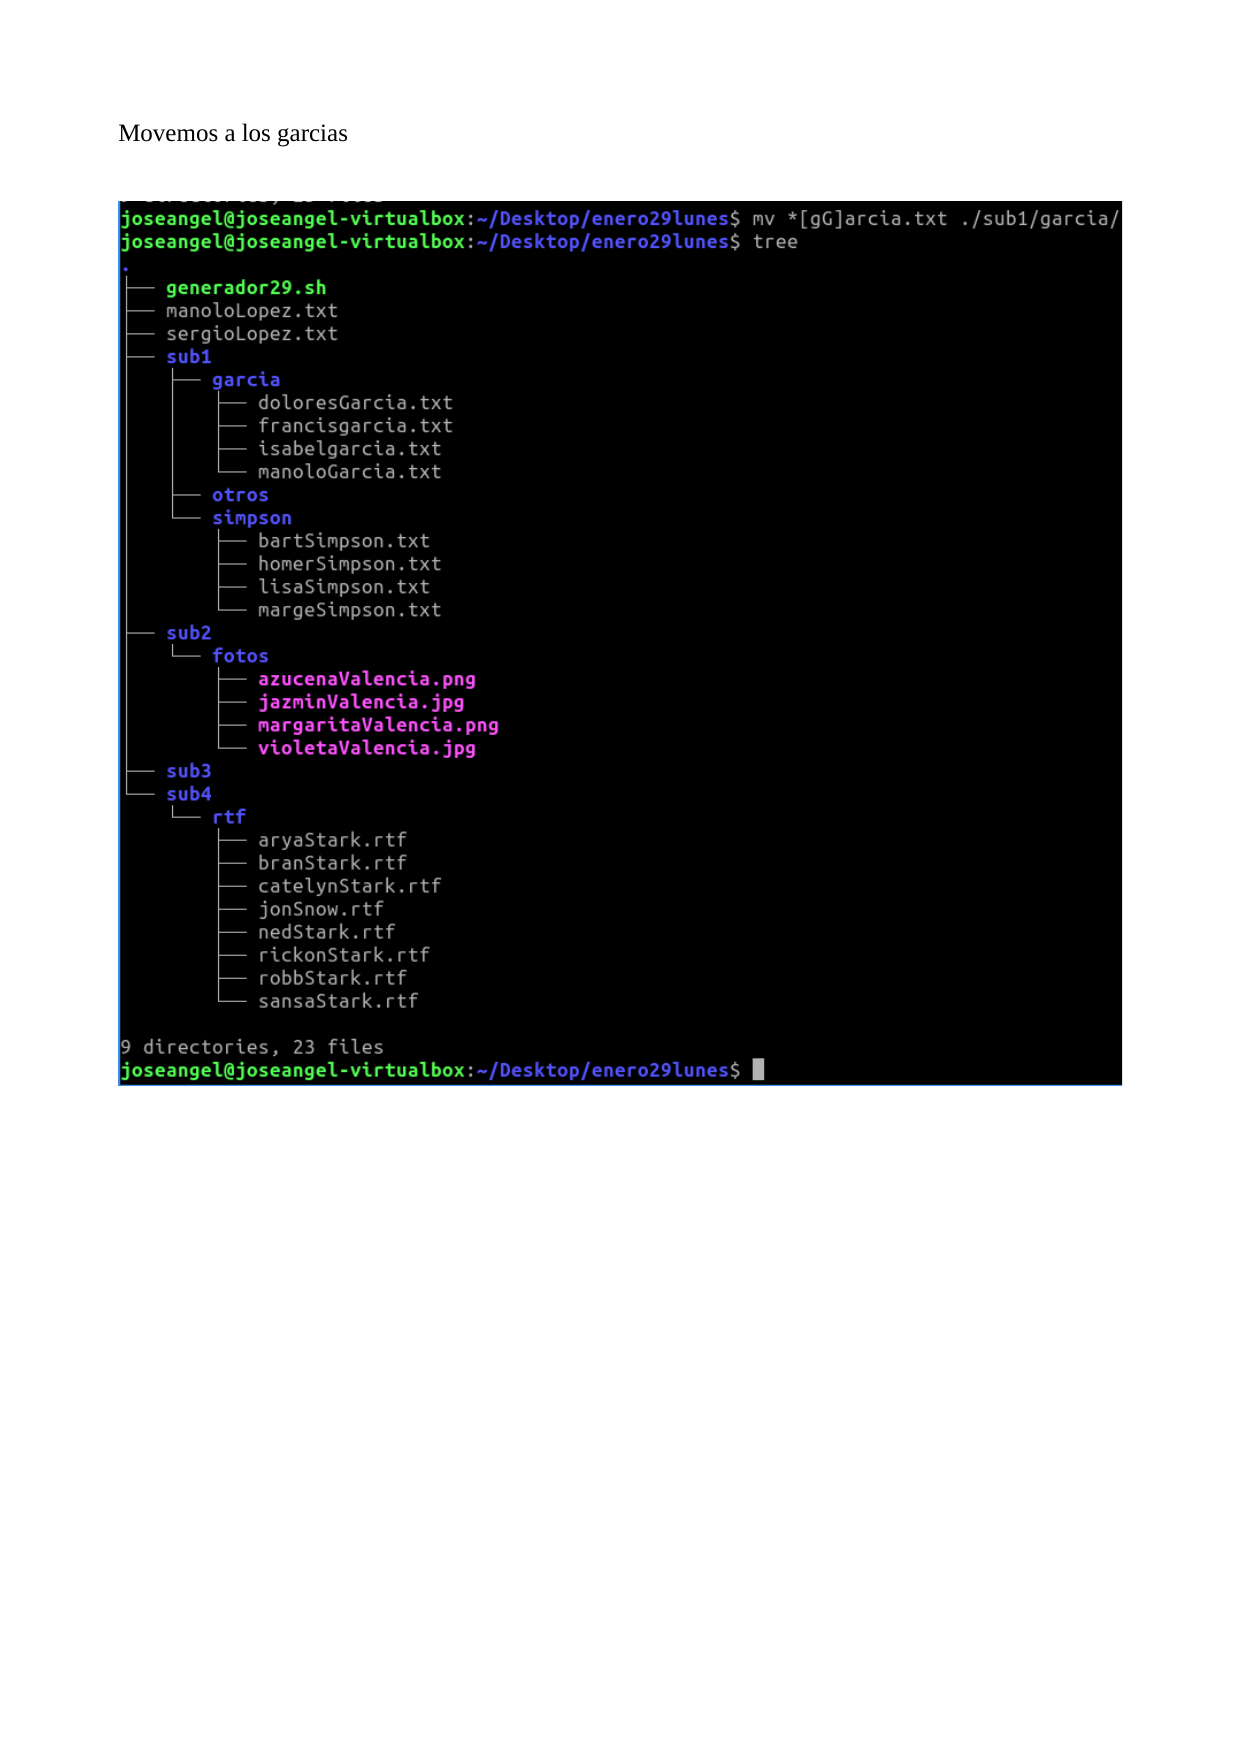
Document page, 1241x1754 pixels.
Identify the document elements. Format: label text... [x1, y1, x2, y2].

picture [118, 201, 1123, 1086]
text Movemos a los garcias [118, 118, 1122, 147]
